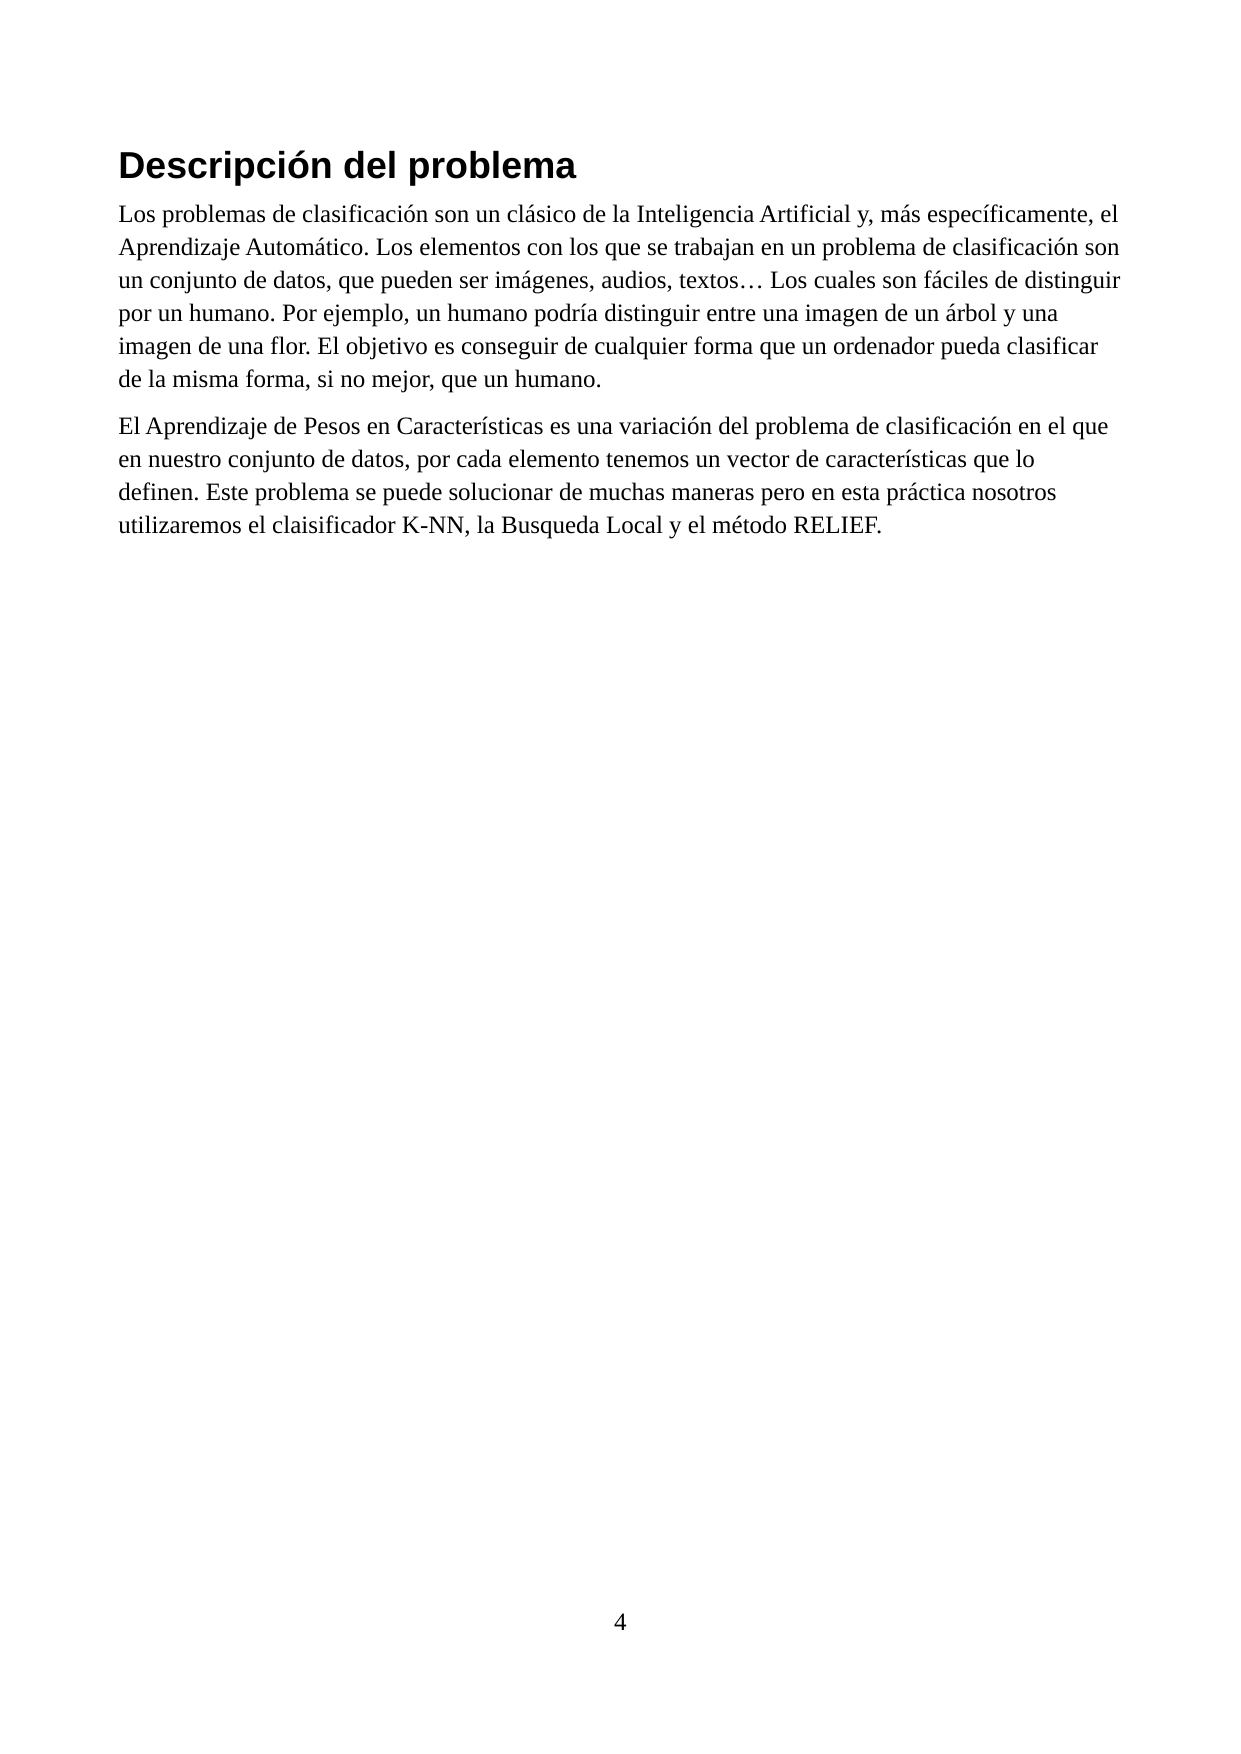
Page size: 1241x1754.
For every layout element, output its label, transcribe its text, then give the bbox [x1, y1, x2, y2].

text El Aprendizaje de Pesos en Características es una variación del problema de clasificación en el que en nuestro conjunto de datos, por cada elemento tenemos un vector de características que lo definen. Este problema se puede solucionar de muchas maneras pero en esta práctica nosotros utilizaremos el claisificador K-NN, la Busqueda Local y el método RELIEF. [118, 411, 1122, 539]
subtitle Descripción del problema [118, 143, 1122, 186]
text Los problemas de clasificación son un clásico de la Inteligencia Artificial y, más específicamente, el Aprendizaje Automático. Los elementos con los que se trabajan en un problema de clasificación son un conjunto de datos, que pueden ser imágenes, audios, textos… Los cuales son fáciles de distinguir por un humano. Por ejemplo, un humano podría distinguir entre una imagen de un árbol y una imagen de una flor. El objetivo es conseguir de cualquier forma que un ordenador pueda clasificar de la misma forma, si no mejor, que un humano. [118, 199, 1122, 393]
